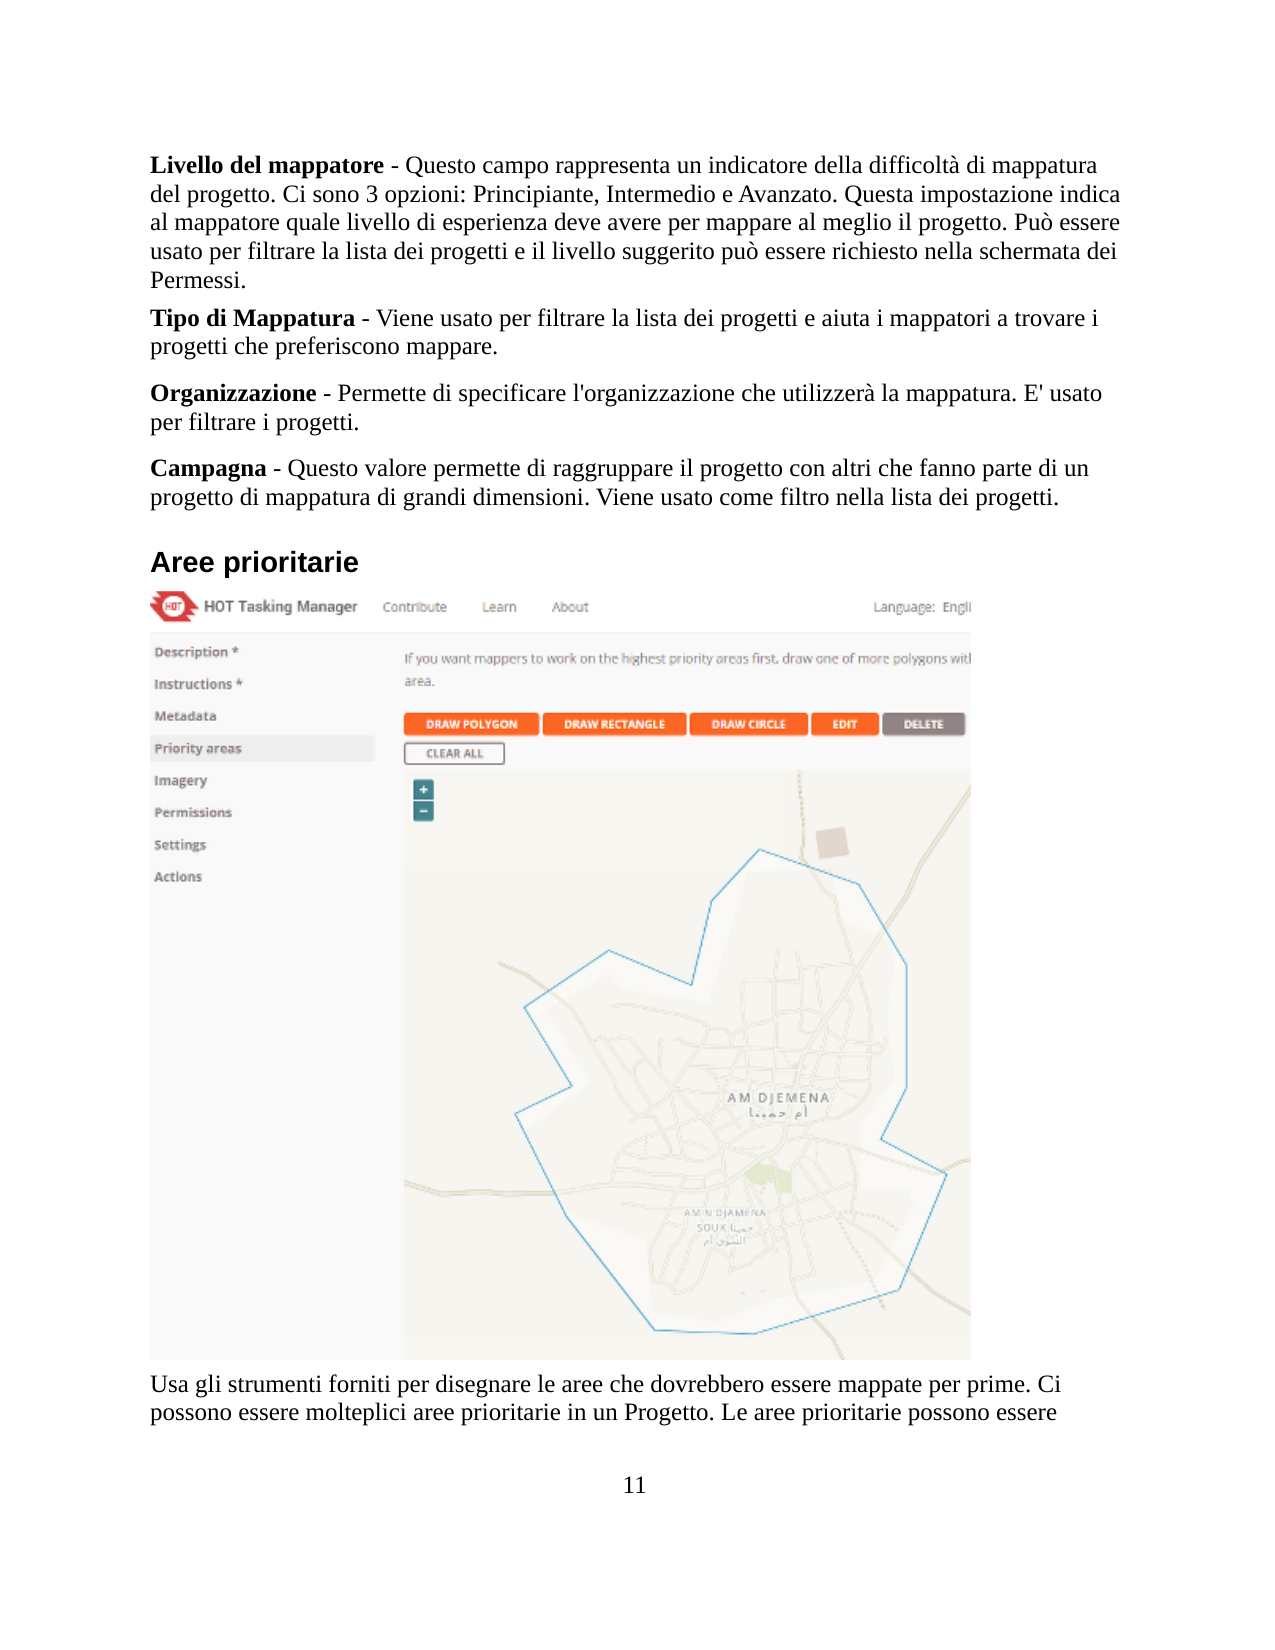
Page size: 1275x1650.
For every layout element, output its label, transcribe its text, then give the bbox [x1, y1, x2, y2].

text Campagna - Questo valore permette di raggruppare il progetto con altri che fanno parte di un progetto di mappatura di grandi dimensioni. Viene usato come filtro nella lista dei progetti. [150, 453, 1125, 511]
picture [150, 591, 971, 1360]
text Tipo di Mappatura - Viene usato per filtrare la lista dei progetti e aiuta i mappatori a trovare i progetti che preferiscono mappare. [150, 303, 1125, 360]
text Usa gli strumenti forniti per disegnare le aree che dovrebbero essere mappate per prime. Ci possono essere molteplici aree prioritarie in un Progetto. Le aree prioritarie possono essere [150, 1369, 1125, 1426]
subtitle Aree prioritarie [150, 545, 1125, 578]
text Livello del mappatore - Questo campo rappresenta un indicatore della difficoltà di mappatura del progetto. Ci sono 3 opzioni: Principiante, Intermedio e Avanzato. Questa impostazione indica al mappatore quale livello di esperienza deve avere per mappare al meglio il progetto. Può essere usato per filtrare la lista dei progetti e il livello suggerito può essere richiesto nella schermata dei Permessi. [150, 150, 1125, 294]
text Organizzazione - Permette di specificare l'organizzazione che utilizzerà la mappatura. E' usato per filtrare i progetti. [150, 378, 1125, 436]
